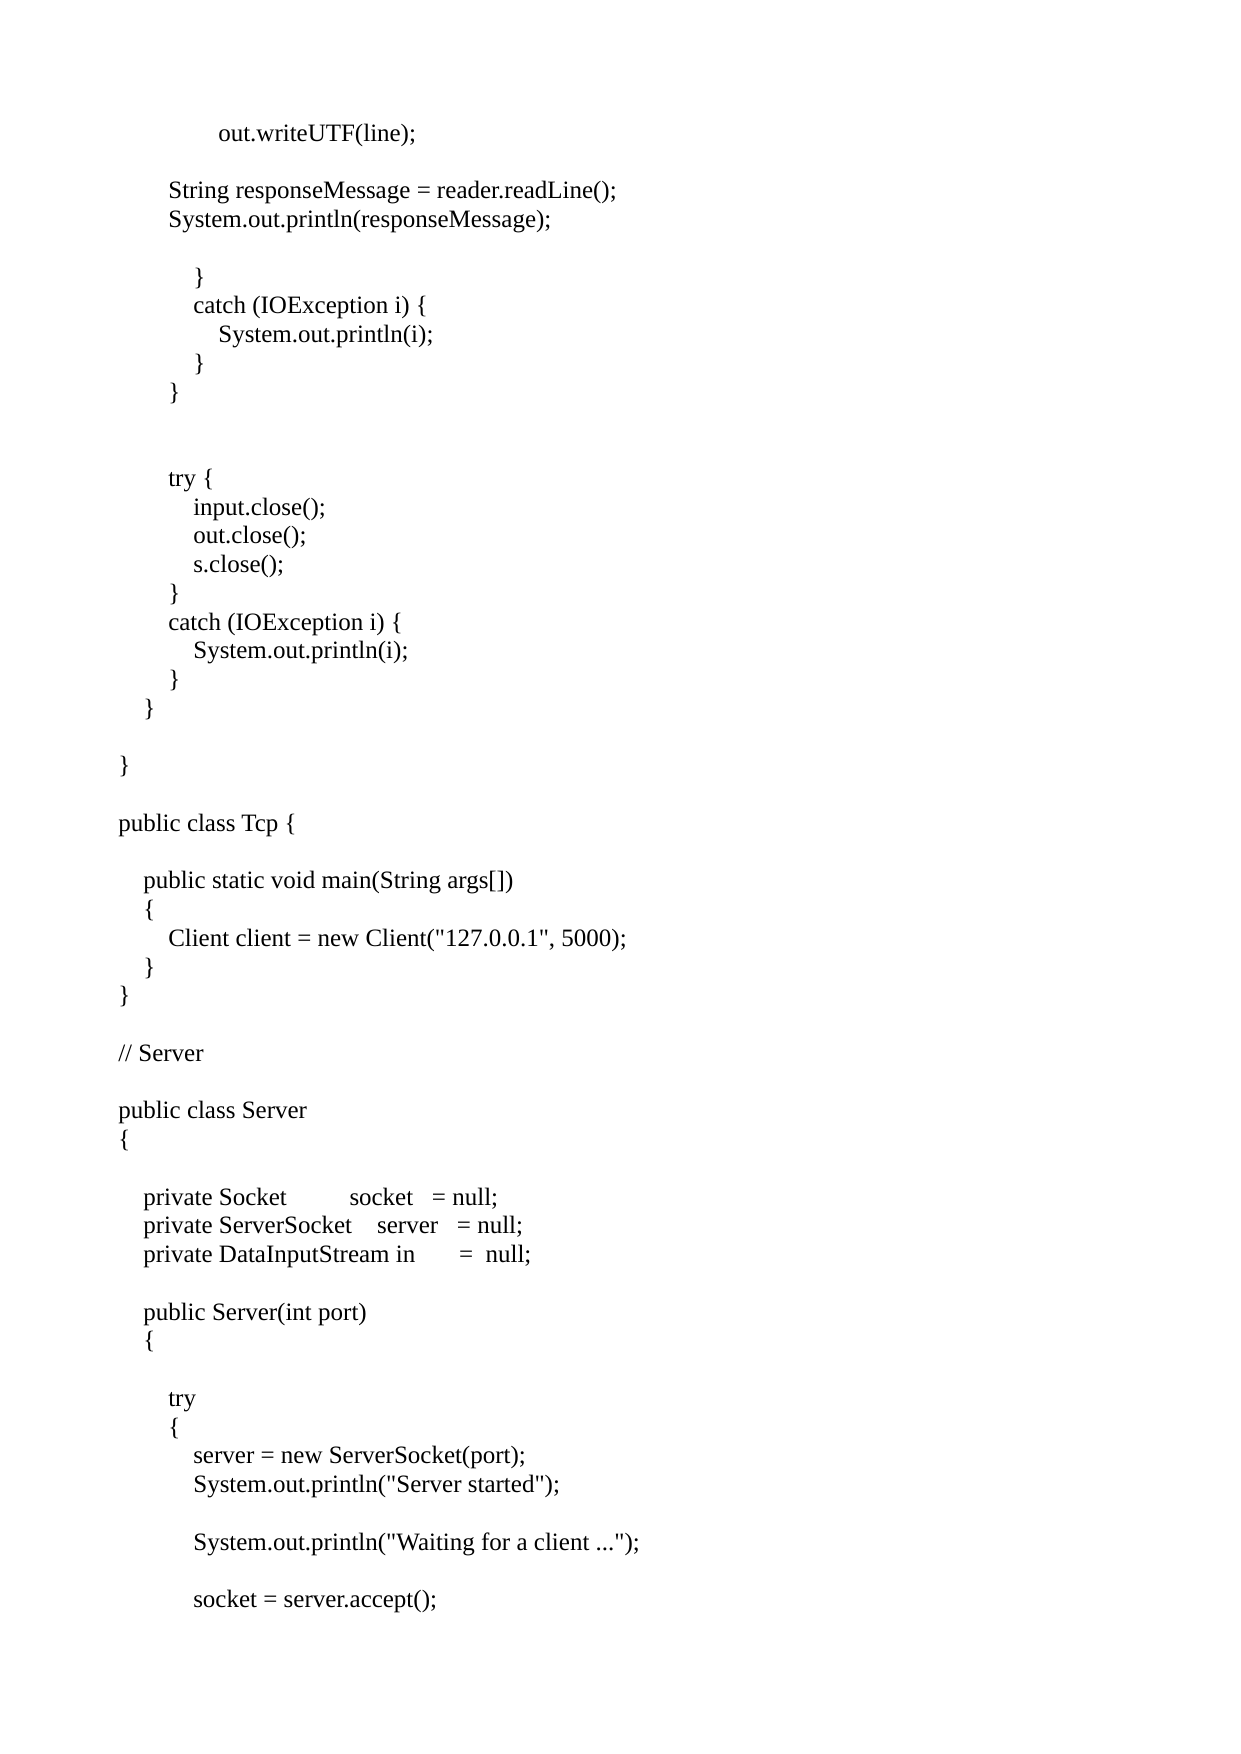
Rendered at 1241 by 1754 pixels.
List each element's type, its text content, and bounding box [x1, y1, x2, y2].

text // Server [118, 1038, 1122, 1067]
text s.close(); [118, 549, 1122, 578]
text socket = server.accept(); [118, 1584, 1122, 1613]
text catch (IOException i) { [118, 291, 1122, 319]
text } [118, 578, 1122, 607]
text { [118, 894, 1122, 923]
text out.close(); [118, 521, 1122, 549]
text String responseMessage = reader.readLine(); [118, 176, 1122, 204]
text { [118, 1412, 1122, 1441]
text } [118, 262, 1122, 291]
text { [118, 1124, 1122, 1153]
text public Server(int port) [118, 1297, 1122, 1326]
text } [118, 751, 1122, 779]
text server = new ServerSocket(port); [118, 1441, 1122, 1469]
text try { [118, 463, 1122, 492]
text System.out.println(i); [118, 636, 1122, 664]
text private Socket socket = null; [118, 1182, 1122, 1211]
text try [118, 1383, 1122, 1412]
text System.out.println(responseMessage); [118, 204, 1122, 233]
text System.out.println("Server started"); [118, 1469, 1122, 1498]
text out.writeUTF(line); [118, 118, 1122, 147]
text catch (IOException i) { [118, 607, 1122, 636]
text } [118, 664, 1122, 693]
text Client client = new Client("127.0.0.1", 5000); [118, 923, 1122, 952]
text } [118, 693, 1122, 722]
text public static void main(String args[]) [118, 866, 1122, 894]
text public class Server [118, 1096, 1122, 1124]
text input.close(); [118, 492, 1122, 521]
text } [118, 981, 1122, 1009]
text System.out.println("Waiting for a client ..."); [118, 1527, 1122, 1556]
text } [118, 952, 1122, 981]
text } [118, 377, 1122, 406]
text public class Tcp { [118, 808, 1122, 837]
text private DataInputStream in = null; [118, 1239, 1122, 1268]
text System.out.println(i); [118, 319, 1122, 348]
text } [118, 348, 1122, 377]
text { [118, 1326, 1122, 1354]
text private ServerSocket server = null; [118, 1211, 1122, 1239]
